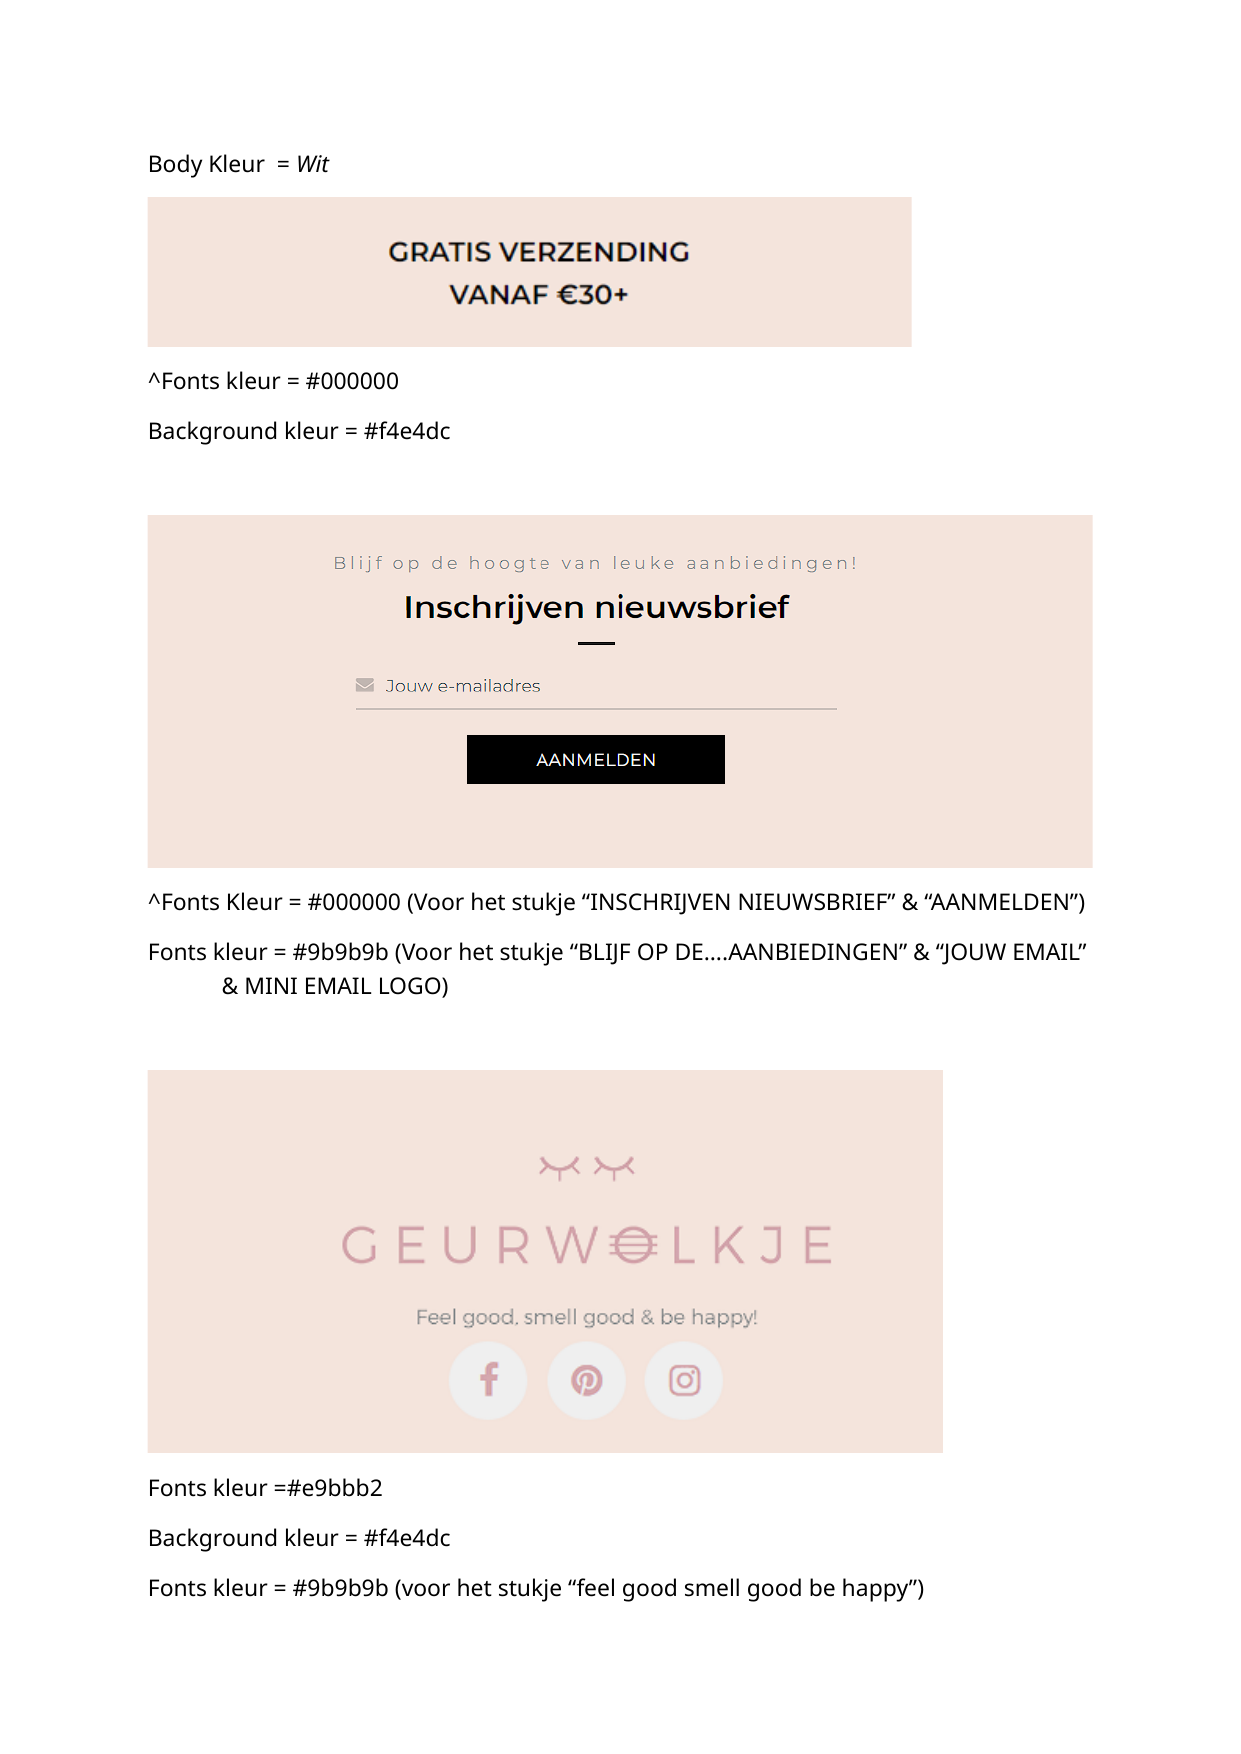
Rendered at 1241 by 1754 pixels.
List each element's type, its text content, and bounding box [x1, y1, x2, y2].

text Background kleur = #f4e4dc [148, 415, 1093, 446]
text ^Fonts kleur = #000000 [148, 365, 1093, 396]
text Background kleur = #f4e4dc [148, 1522, 1093, 1553]
text Fonts kleur = #9b9b9b (voor het stukje “feel good smell good be happy”) [148, 1572, 1093, 1603]
text ^Fonts Kleur = #000000 (Voor het stukje “INSCHRIJVEN NIEUWSBRIEF” & “AANMELDEN”) [148, 886, 1093, 917]
text Body Kleur = Wit [148, 148, 1093, 179]
text Fonts kleur = #9b9b9b (Voor het stukje “BLIJF OP DE….AANBIEDINGEN” & “JOUW EMAIL” & MINI EMAIL LOGO) [148, 936, 1093, 1001]
text Fonts kleur =#e9bbb2 [148, 1472, 1093, 1503]
